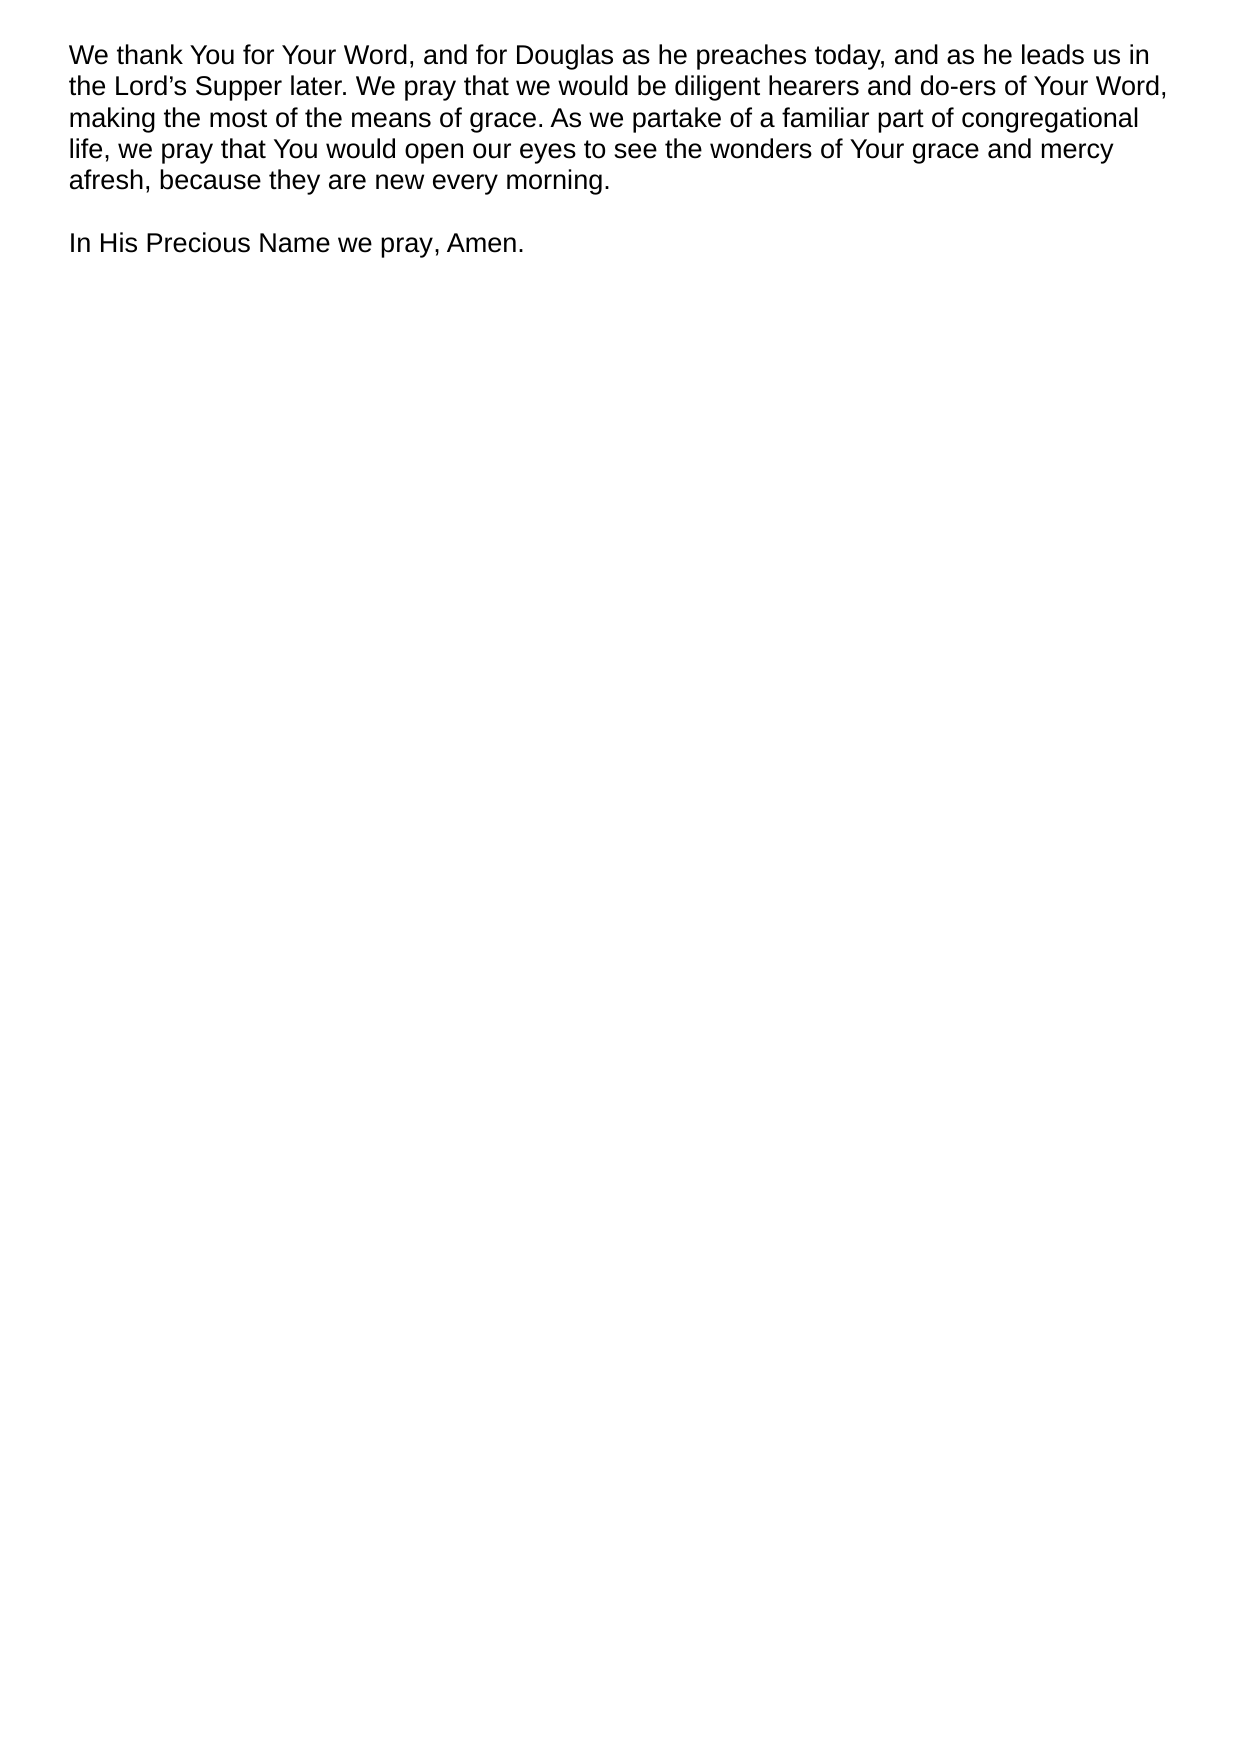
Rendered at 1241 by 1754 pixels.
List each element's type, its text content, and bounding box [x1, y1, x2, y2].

text We thank You for Your Word, and for Douglas as he preaches today, and as he leads us in the Lord’s Supper later. We pray that we would be diligent hearers and do-ers of Your Word, making the most of the means of grace. As we partake of a familiar part of congregational life, we pray that You would open our eyes to see the wonders of Your grace and mercy afresh, because they are new every morning. [69, 39, 1173, 195]
text In His Precious Name we pray, Amen. [69, 227, 1173, 258]
